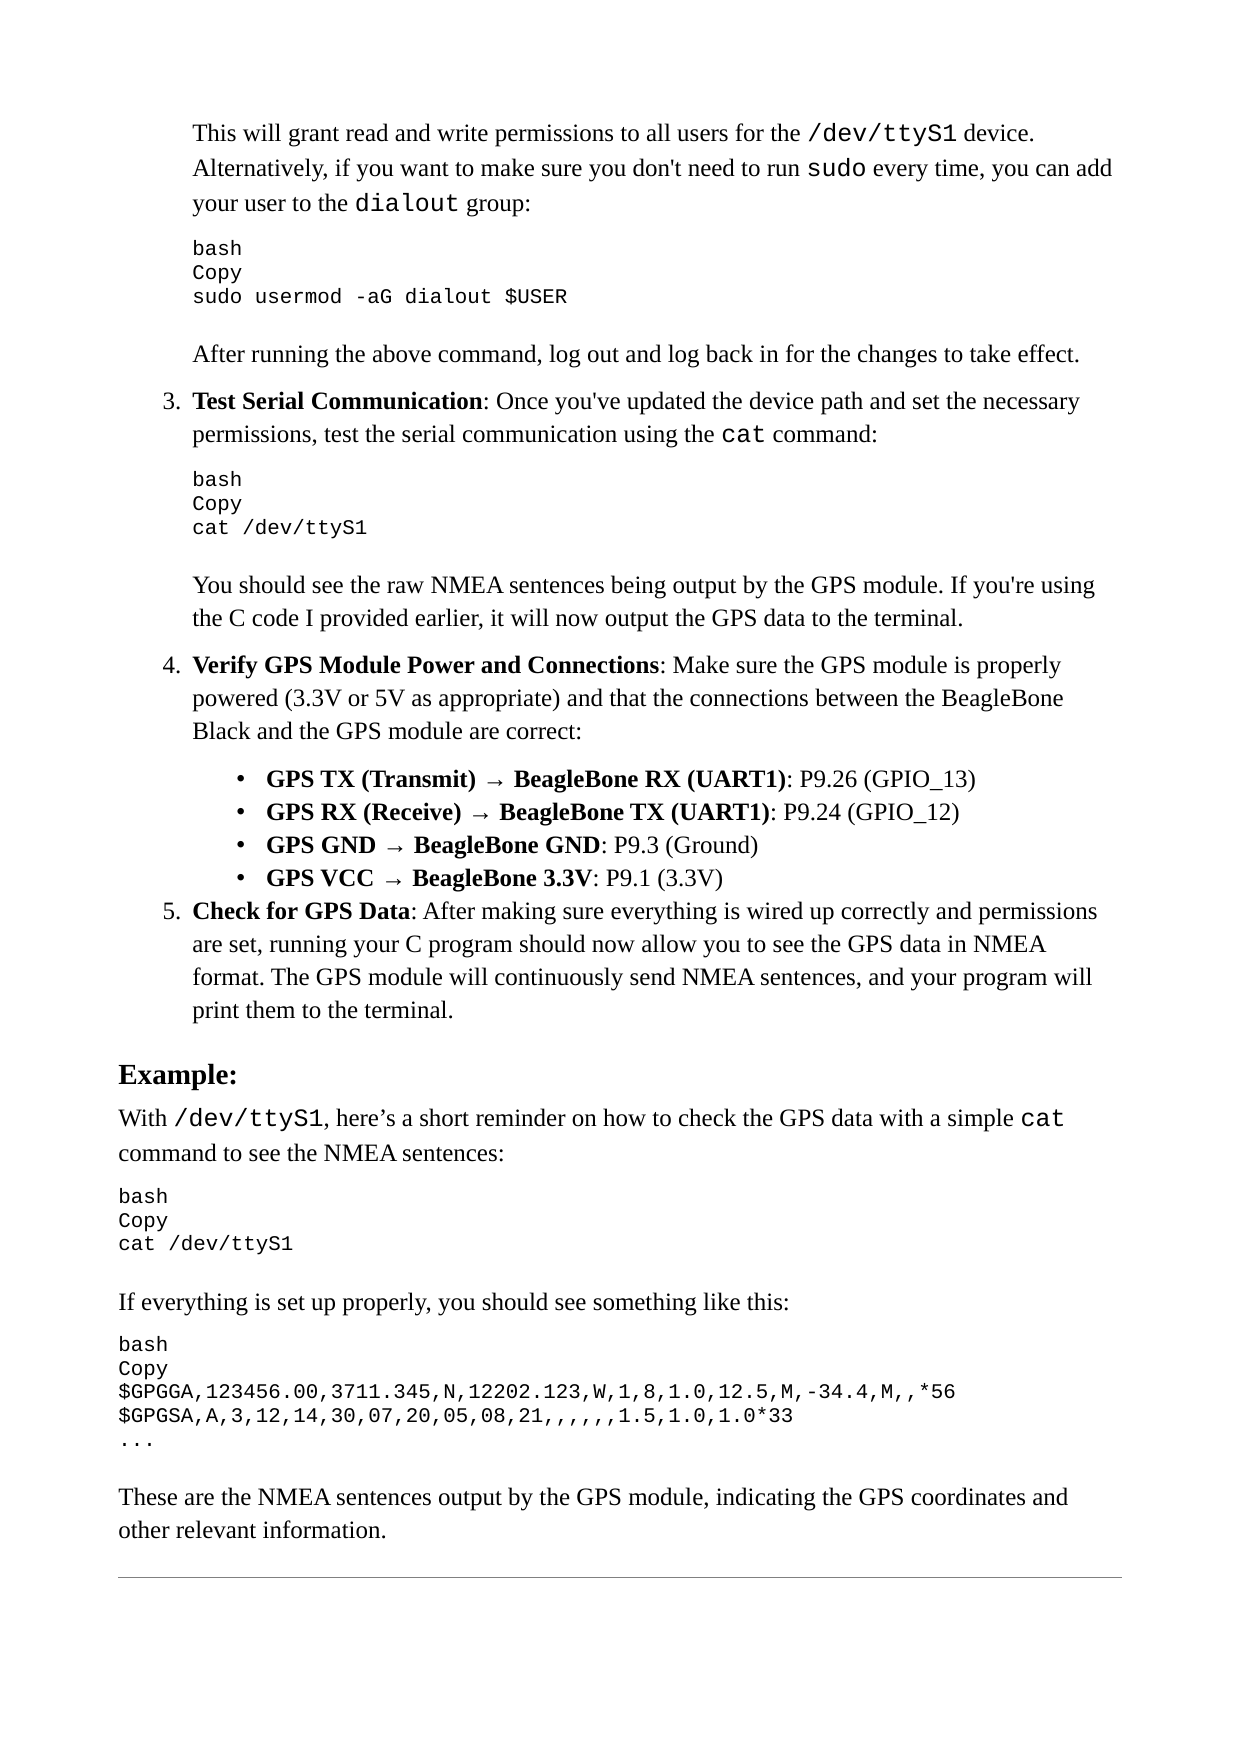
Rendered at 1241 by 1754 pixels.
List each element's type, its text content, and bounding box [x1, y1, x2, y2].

list You should see the raw NMEA sentences being output by the GPS module. If you're using the C code I provided earlier, it will now output the GPS data to the terminal. [162, 570, 1122, 632]
text With /dev/ttyS1, here’s a short reminder on how to check the GPS data with a simple cat command to see the NMEA sentences: [118, 1103, 1122, 1167]
text Copy [118, 1358, 1122, 1381]
text ... [118, 1429, 1122, 1452]
text $GPGGA,123456.00,3711.345,N,12202.123,W,1,8,1.0,12.5,M,-34.4,M,,*56 [118, 1381, 1122, 1405]
subtitle Example: [118, 1057, 1122, 1091]
list GPS GND → BeagleBone GND: P9.3 (Ground) [236, 830, 1122, 859]
text These are the NMEA sentences output by the GPS module, indicating the GPS coordinates and other relevant information. [118, 1482, 1122, 1544]
list Verify GPS Module Power and Connections: Make sure the GPS module is properly powered (3.3V or 5V as appropriate) and that the connections between the BeagleBone Black and the GPS module are correct: [162, 650, 1122, 745]
list bash [162, 469, 1122, 493]
list This will grant read and write permissions to all users for the /dev/ttyS1 device. Alternatively, if you want to make sure you don't need to run sudo every time, you can add your user to the dialout group: [162, 118, 1122, 219]
list bash [162, 238, 1122, 262]
text If everything is set up properly, you should see something like this: [118, 1287, 1122, 1315]
text cat /dev/ttyS1 [118, 1233, 1122, 1257]
list Copy [162, 262, 1122, 286]
list cat /dev/ttyS1 [162, 517, 1122, 540]
list Test Serial Communication: Once you've updated the device path and set the necessary permissions, test the serial communication using the cat command: [162, 386, 1122, 450]
list After running the above command, log out and log back in for the changes to take effect. [162, 339, 1122, 367]
list sudo usermod -aG dialout $USER [162, 286, 1122, 309]
text Copy [118, 1210, 1122, 1233]
list GPS RX (Receive) → BeagleBone TX (UART1): P9.24 (GPIO_12) [236, 797, 1122, 826]
list Copy [162, 493, 1122, 517]
text bash [118, 1186, 1122, 1210]
text $GPGSA,A,3,12,14,30,07,20,05,08,21,,,,,,1.5,1.0,1.0*33 [118, 1405, 1122, 1429]
list GPS VCC → BeagleBone 3.3V: P9.1 (3.3V) [236, 863, 1122, 892]
list Check for GPS Data: After making sure everything is wired up correctly and permissions are set, running your C program should now allow you to see the GPS data in NMEA format. The GPS module will continuously send NMEA sentences, and your program will print them to the terminal. [162, 896, 1122, 1024]
text bash [118, 1334, 1122, 1358]
list GPS TX (Transmit) → BeagleBone RX (UART1): P9.26 (GPIO_13) [236, 764, 1122, 793]
